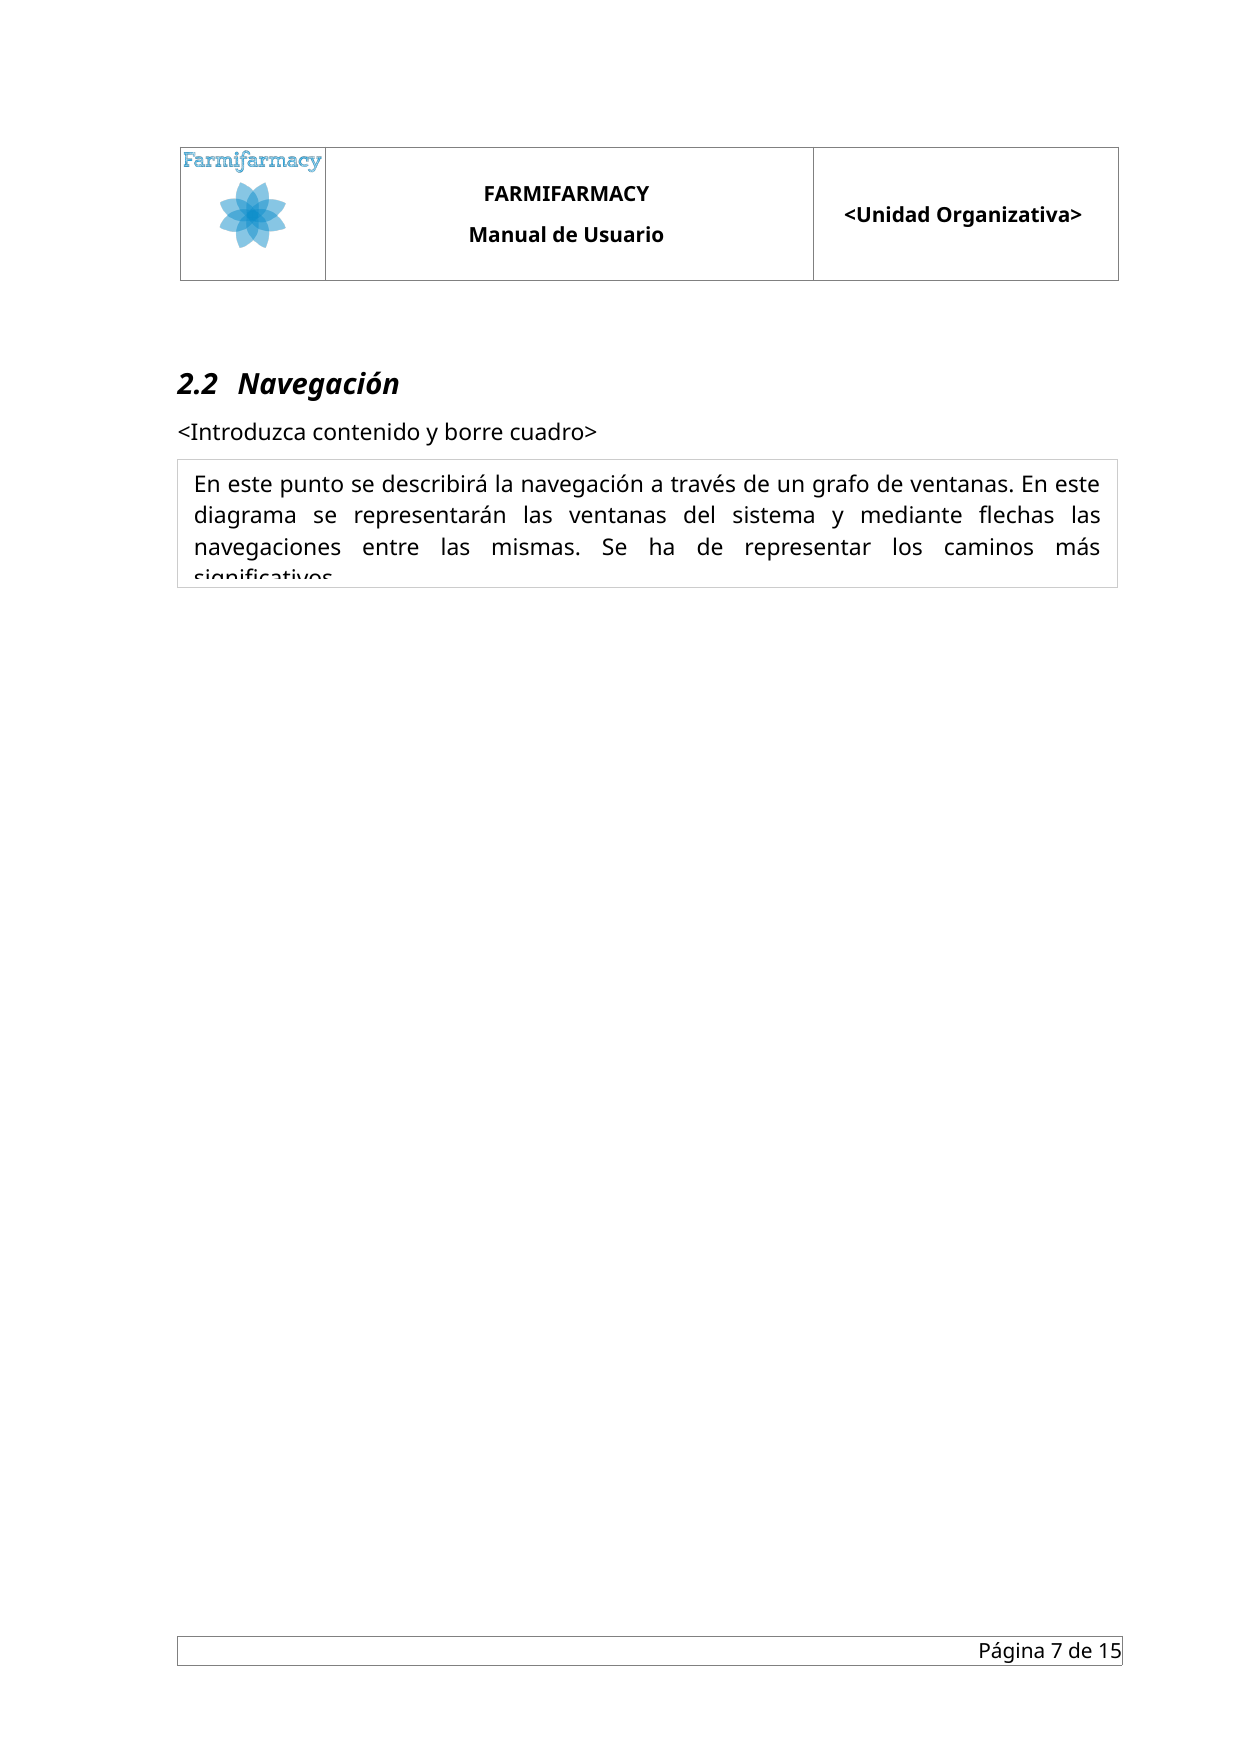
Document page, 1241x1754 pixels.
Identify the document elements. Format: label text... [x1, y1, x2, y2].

text <Introduzca contenido y borre cuadro> [177, 415, 1122, 447]
subtitle Navegación [177, 363, 1122, 403]
text En este punto se describirá la navegación a través de un grafo de ventanas. En este diagrama se representarán las ventanas del sistema y mediante flechas las navegaciones entre las mismas. Se ha de representar los caminos más significativos. [194, 468, 1101, 579]
